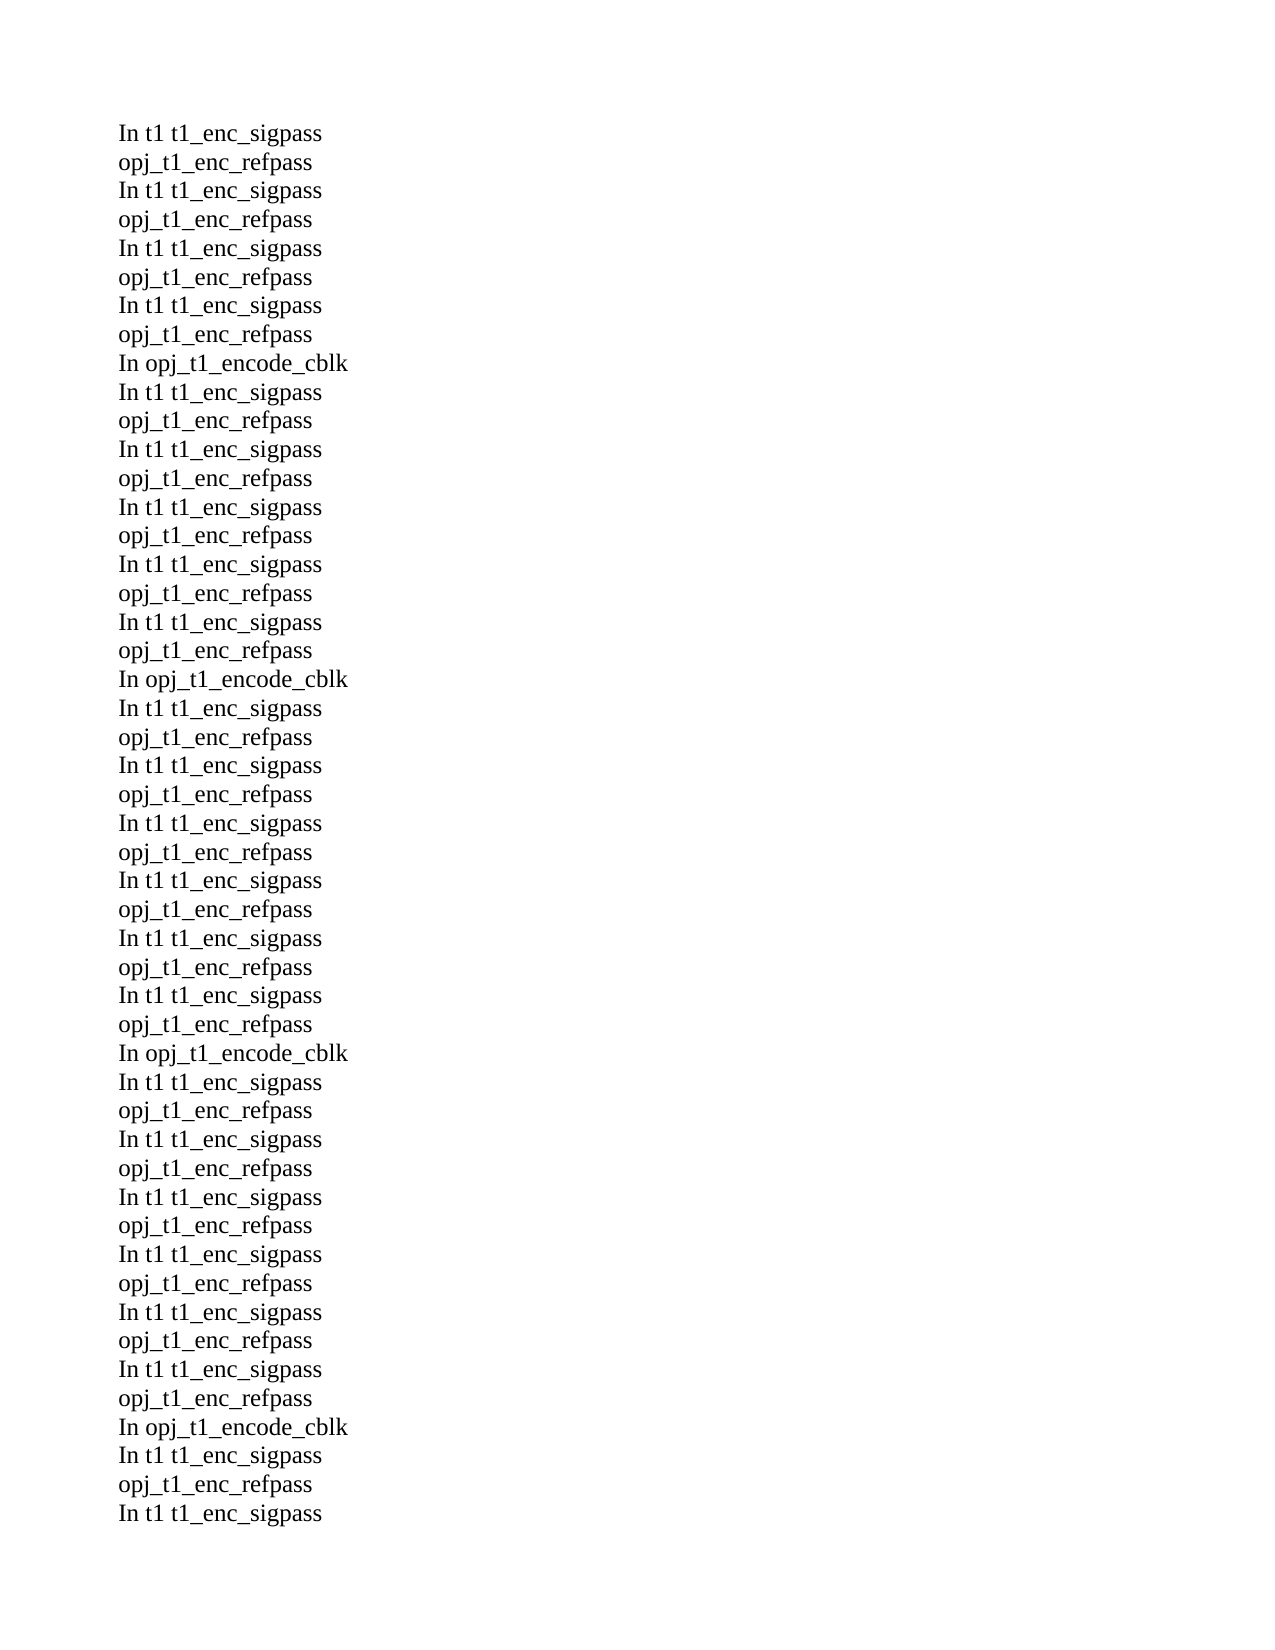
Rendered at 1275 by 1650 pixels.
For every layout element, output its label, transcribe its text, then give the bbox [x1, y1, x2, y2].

text In t1 t1_enc_sigpass [118, 1354, 1157, 1383]
text opj_t1_enc_refpass [118, 1268, 1157, 1297]
text In opj_t1_encode_cblk [118, 348, 1157, 377]
text In opj_t1_encode_cblk [118, 664, 1157, 693]
text In opj_t1_encode_cblk [118, 1038, 1157, 1067]
text opj_t1_enc_refpass [118, 204, 1157, 233]
text In t1 t1_enc_sigpass [118, 1441, 1157, 1469]
text opj_t1_enc_refpass [118, 1153, 1157, 1182]
text In opj_t1_encode_cblk [118, 1412, 1157, 1441]
text In t1 t1_enc_sigpass [118, 866, 1157, 894]
text opj_t1_enc_refpass [118, 262, 1157, 291]
text opj_t1_enc_refpass [118, 837, 1157, 866]
text In t1 t1_enc_sigpass [118, 923, 1157, 952]
text opj_t1_enc_refpass [118, 952, 1157, 981]
text opj_t1_enc_refpass [118, 1469, 1157, 1498]
text In t1 t1_enc_sigpass [118, 808, 1157, 837]
text In t1 t1_enc_sigpass [118, 981, 1157, 1009]
text opj_t1_enc_refpass [118, 779, 1157, 808]
text In t1 t1_enc_sigpass [118, 1067, 1157, 1096]
text In t1 t1_enc_sigpass [118, 118, 1157, 147]
text In t1 t1_enc_sigpass [118, 549, 1157, 578]
text In t1 t1_enc_sigpass [118, 693, 1157, 722]
text opj_t1_enc_refpass [118, 1383, 1157, 1412]
text opj_t1_enc_refpass [118, 463, 1157, 492]
text opj_t1_enc_refpass [118, 147, 1157, 176]
text In t1 t1_enc_sigpass [118, 751, 1157, 779]
text opj_t1_enc_refpass [118, 1326, 1157, 1354]
text In t1 t1_enc_sigpass [118, 233, 1157, 262]
text opj_t1_enc_refpass [118, 578, 1157, 607]
text opj_t1_enc_refpass [118, 722, 1157, 751]
text opj_t1_enc_refpass [118, 1096, 1157, 1124]
text In t1 t1_enc_sigpass [118, 434, 1157, 463]
text opj_t1_enc_refpass [118, 1009, 1157, 1038]
text opj_t1_enc_refpass [118, 636, 1157, 664]
text opj_t1_enc_refpass [118, 319, 1157, 348]
text opj_t1_enc_refpass [118, 406, 1157, 434]
text opj_t1_enc_refpass [118, 894, 1157, 923]
text opj_t1_enc_refpass [118, 1211, 1157, 1239]
text In t1 t1_enc_sigpass [118, 377, 1157, 406]
text In t1 t1_enc_sigpass [118, 291, 1157, 319]
text In t1 t1_enc_sigpass [118, 1182, 1157, 1211]
text In t1 t1_enc_sigpass [118, 1239, 1157, 1268]
text In t1 t1_enc_sigpass [118, 176, 1157, 204]
text In t1 t1_enc_sigpass [118, 1498, 1157, 1527]
text opj_t1_enc_refpass [118, 521, 1157, 549]
text In t1 t1_enc_sigpass [118, 492, 1157, 521]
text In t1 t1_enc_sigpass [118, 607, 1157, 636]
text In t1 t1_enc_sigpass [118, 1297, 1157, 1326]
text In t1 t1_enc_sigpass [118, 1124, 1157, 1153]
